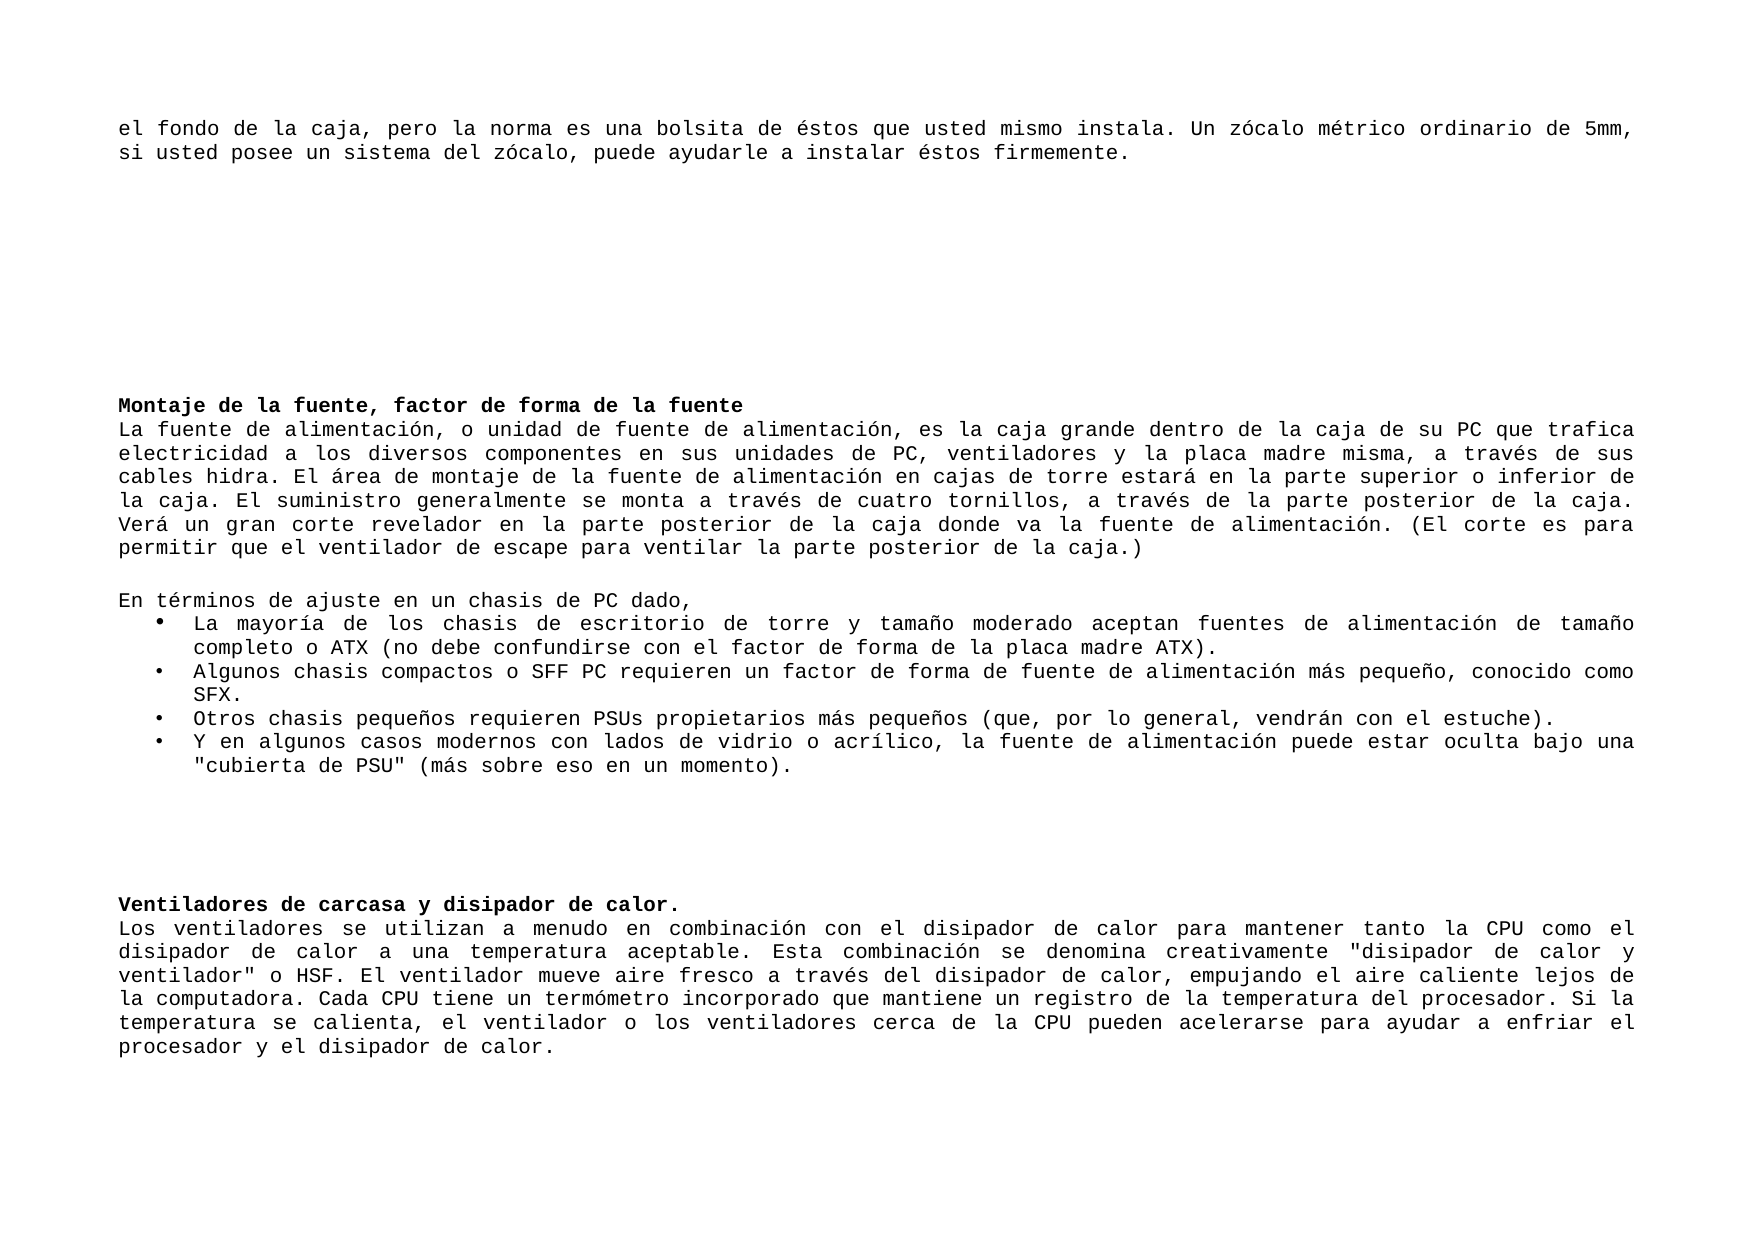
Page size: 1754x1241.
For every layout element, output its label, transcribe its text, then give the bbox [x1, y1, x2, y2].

text En términos de ajuste en un chasis de PC dado, [118, 590, 1636, 613]
text Montaje de la fuente, factor de forma de la fuente [118, 395, 1636, 419]
list Y en algunos casos modernos con lados de vidrio o acrílico, la fuente de alimentación puede estar oculta bajo una "cubierta de PSU" (más sobre eso en un momento). [156, 732, 1636, 779]
text el fondo de la caja, pero la norma es una bolsita de éstos que usted mismo instala. Un zócalo métrico ordinario de 5mm, si usted posee un sistema del zócalo, puede ayudarle a instalar éstos firmemente. [118, 118, 1636, 165]
text La fuente de alimentación, o unidad de fuente de alimentación, es la caja grande dentro de la caja de su PC que trafica electricidad a los diversos componentes en sus unidades de PC, ventiladores y la placa madre misma, a través de sus cables hidra. El área de montaje de la fuente de alimentación en cajas de torre estará en la parte superior o inferior de la caja. El suministro generalmente se monta a través de cuatro tornillos, a través de la parte posterior de la caja. Verá un gran corte revelador en la parte posterior de la caja donde va la fuente de alimentación. (El corte es para permitir que el ventilador de escape para ventilar la parte posterior de la caja.) [118, 419, 1636, 561]
text Ventiladores de carcasa y disipador de calor. [118, 894, 1636, 917]
list Otros chasis pequeños requieren PSUs propietarios más pequeños (que, por lo general, vendrán con el estuche). [156, 708, 1636, 732]
text Los ventiladores se utilizan a menudo en combinación con el disipador de calor para mantener tanto la CPU como el disipador de calor a una temperatura aceptable. Esta combinación se denomina creativamente "disipador de calor y ventilador" o HSF. El ventilador mueve aire fresco a través del disipador de calor, empujando el aire caliente lejos de la computadora. Cada CPU tiene un termómetro incorporado que mantiene un registro de la temperatura del procesador. Si la temperatura se calienta, el ventilador o los ventiladores cerca de la CPU pueden acelerarse para ayudar a enfriar el procesador y el disipador de calor. [118, 917, 1636, 1059]
list La mayoría de los chasis de escritorio de torre y tamaño moderado aceptan fuentes de alimentación de tamaño completo o ATX (no debe confundirse con el factor de forma de la placa madre ATX). [156, 613, 1636, 661]
list Algunos chasis compactos o SFF PC requieren un factor de forma de fuente de alimentación más pequeño, conocido como SFX. [156, 661, 1636, 708]
